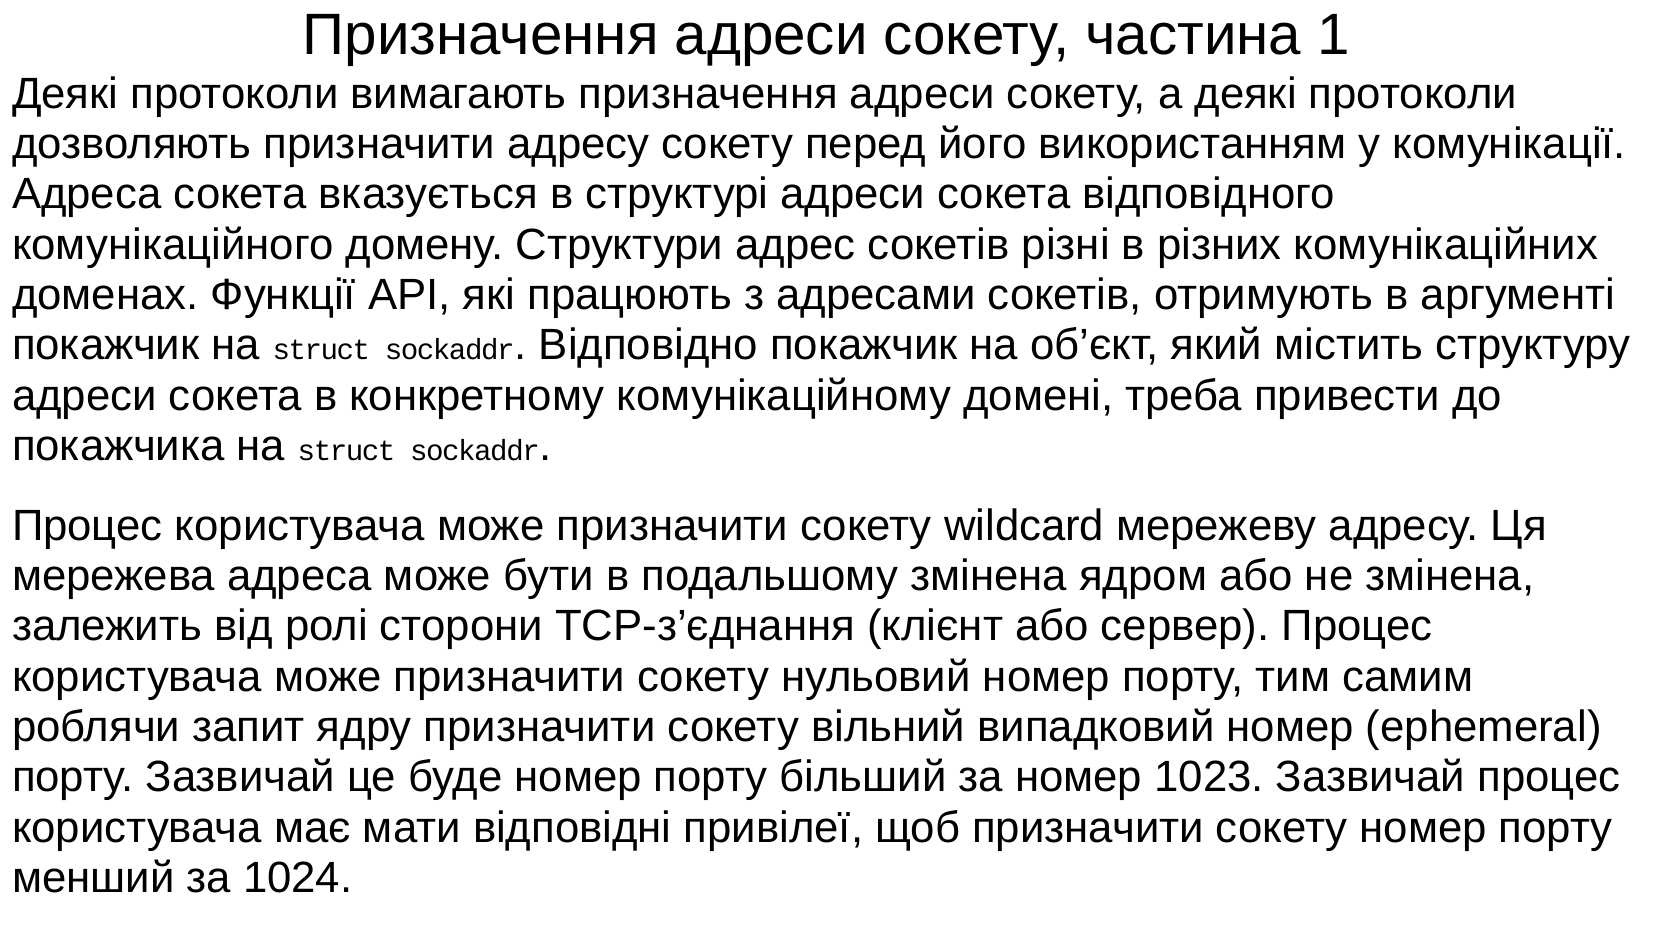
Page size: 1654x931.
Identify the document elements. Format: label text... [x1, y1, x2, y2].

text Процес користувача може призначити сокету wildcard мережеву адресу. Ця мережева адреса може бути в подальшому змінена ядром або не змінена, залежить від ролі сторони TCP-з’єднання (клієнт або сервер). Процес користувача може призначити сокету нульовий номер порту, тим самим роблячи запит ядру призначити сокету вільний випадковий номер (ephemeral) порту. Зазвичай це буде номер порту більший за номер 1023. Зазвичай процес користувача має мати відповідні привілеї, щоб призначити сокету номер порту менший за 1024. [12, 499, 1642, 902]
text Призначення адреси сокету, частина 1 [12, 0, 1642, 67]
text Деякі протоколи вимагають призначення адреси сокету, а деякі протоколи дозволяють призначити адресу сокету перед його використанням у комунікації. Адреса сокета вказується в структурі адреси сокета відповідного комунікаційного домену. Структури адрес сокетів різні в різних комунікаційних доменах. Функції API, які працюють з адресами сокетів, отримують в аргументі покажчик на struct sockaddr. Відповідно покажчик на об’єкт, який містить структуру адреси сокета в конкретному комунікаційному домені, треба привести до покажчика на struct sockaddr. [12, 67, 1642, 469]
